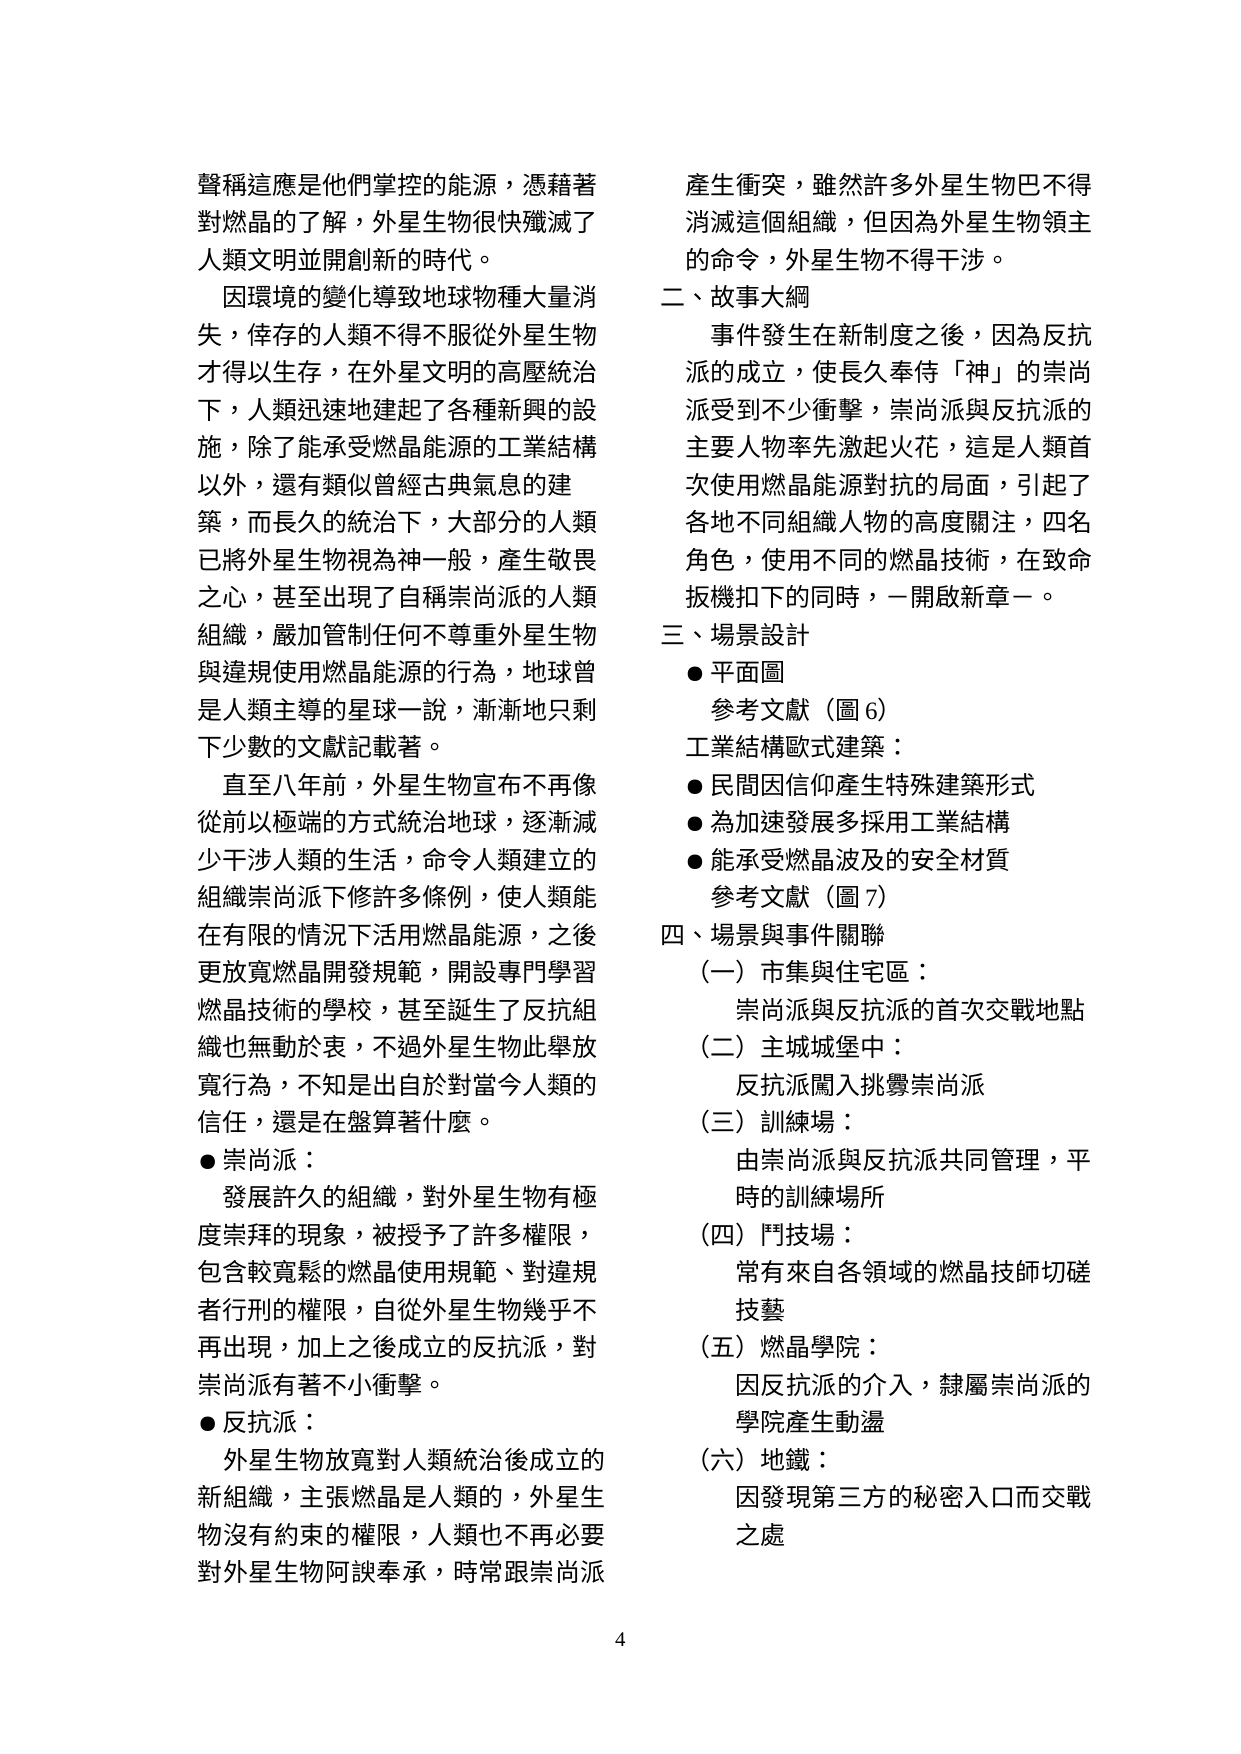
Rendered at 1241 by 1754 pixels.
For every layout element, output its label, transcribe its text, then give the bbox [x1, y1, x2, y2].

text 聲稱這應是他們掌控的能源，憑藉著對燃晶的了解，外星生物很快殲滅了人類文明並開創新的時代。 [198, 164, 605, 277]
subtitle 四、場景與事件關聯 [660, 914, 1093, 952]
text （三）訓練場： [685, 1102, 1093, 1139]
text 外星生物放寬對人類統治後成立的新組織，主張燃晶是人類的，外星生物沒有約束的權限，人類也不再必要對外星生物阿諛奉承，時常跟崇尚派 [198, 1439, 605, 1589]
text 由崇尚派與反抗派共同管理，平 時的訓練場所 [685, 1139, 1093, 1214]
text 發展許久的組織，對外星生物有極度崇拜的現象，被授予了許多權限，包含較寬鬆的燃晶使用規範、對違規者行刑的權限，自從外星生物幾乎不再出現，加上之後成立的反抗派，對崇尚派有著不小衝擊。 [198, 1177, 605, 1402]
text （四）鬥技場： [685, 1214, 1093, 1252]
list 平面圖 [685, 652, 1093, 689]
list 為加速發展多採用工業結構 [685, 802, 1093, 839]
text 因環境的變化導致地球物種大量消失，倖存的人類不得不服從外星生物才得以生存，在外星文明的高壓統治下，人類迅速地建起了各種新興的設施，除了能承受燃晶能源的工業結構以外，還有類似曾經古典氣息的建築，而長久的統治下，大部分的人類已將外星生物視為神一般，產生敬畏之心，甚至出現了自稱崇尚派的人類組織，嚴加管制任何不尊重外星生物與違規使用燃晶能源的行為，地球曾是人類主導的星球一說，漸漸地只剩下少數的文獻記載著。 [198, 277, 605, 764]
text 崇尚派與反抗派的首次交戰地點 [685, 989, 1093, 1027]
text 因發現第三方的秘密入口而交戰 之處 [685, 1477, 1093, 1552]
list 能承受燃晶波及的安全材質 [685, 839, 1093, 877]
text （六）地鐵： [685, 1439, 1093, 1477]
text （二）主城城堡中： [685, 1027, 1093, 1064]
subtitle 三、場景設計 [660, 614, 1093, 652]
text 常有來自各領域的燃晶技師切磋 技藝 [685, 1252, 1093, 1327]
text （一）市集與住宅區： [685, 952, 1093, 989]
text 參考文獻（圖7） [685, 877, 1093, 914]
subtitle 二、故事大綱 [660, 277, 1093, 314]
text 因反抗派的介入，隸屬崇尚派的 學院產生動盪 [685, 1364, 1093, 1439]
text （五）燃晶學院： [685, 1327, 1093, 1364]
text 工業結構歐式建築： [656, 727, 1093, 764]
list 反抗派： [198, 1402, 605, 1439]
text 產生衝突，雖然許多外星生物巴不得消滅這個組織，但因為外星生物領主的命令，外星生物不得干涉。 [685, 164, 1093, 277]
list 民間因信仰產生特殊建築形式 [685, 764, 1093, 802]
text 參考文獻（圖6） [685, 689, 1093, 727]
list 崇尚派： [198, 1139, 605, 1177]
text 直至八年前，外星生物宣布不再像從前以極端的方式統治地球，逐漸減少干涉人類的生活，命令人類建立的組織崇尚派下修許多條例，使人類能在有限的情況下活用燃晶能源，之後更放寬燃晶開發規範，開設專門學習燃晶技術的學校，甚至誕生了反抗組織也無動於衷，不過外星生物此舉放寬行為，不知是出自於對當今人類的信任，還是在盤算著什麼。 [198, 764, 605, 1139]
text 反抗派闖入挑釁崇尚派 [685, 1064, 1093, 1102]
text 事件發生在新制度之後，因為反抗派的成立，使長久奉侍「神」的崇尚派受到不少衝擊，崇尚派與反抗派的主要人物率先激起火花，這是人類首次使用燃晶能源對抗的局面，引起了各地不同組織人物的高度關注，四名角色，使用不同的燃晶技術，在致命扳機扣下的同時，－開啟新章－。 [685, 314, 1093, 614]
